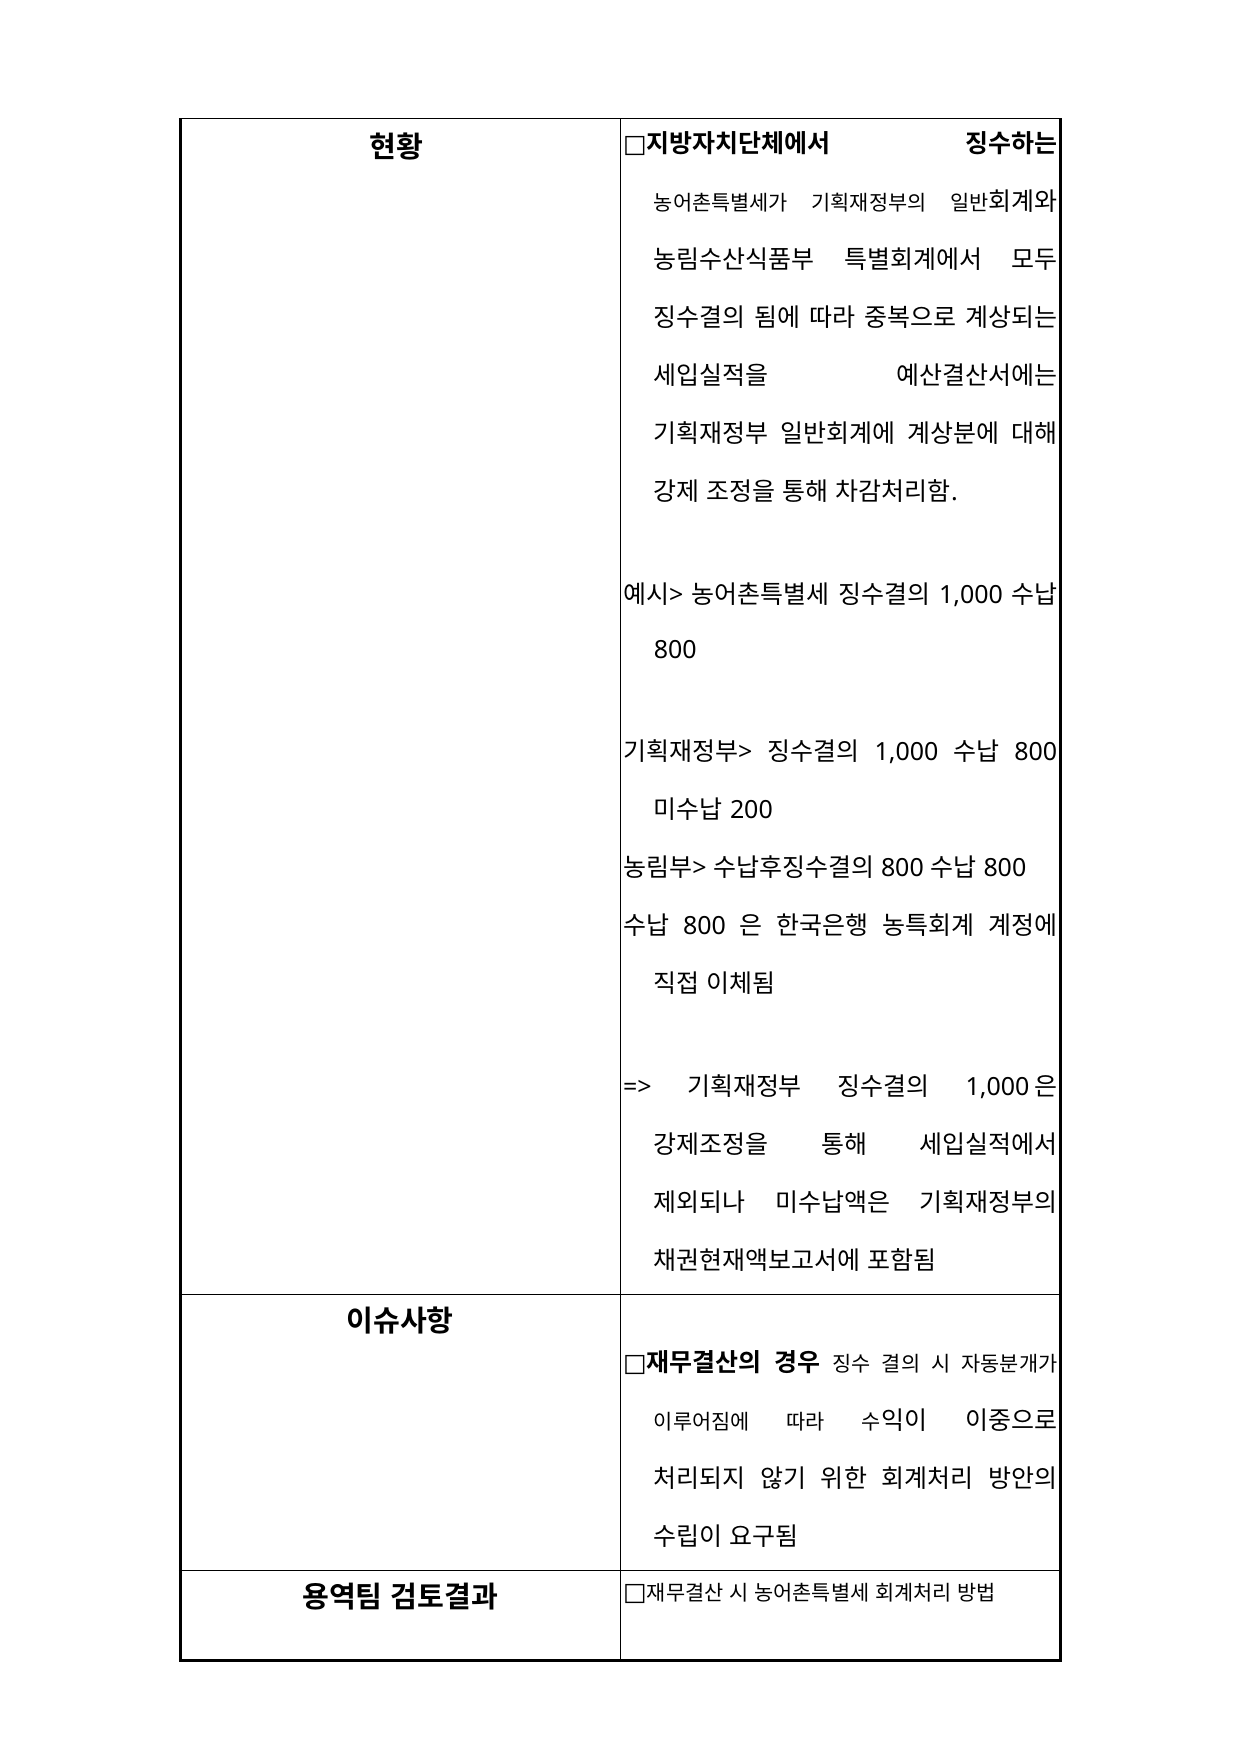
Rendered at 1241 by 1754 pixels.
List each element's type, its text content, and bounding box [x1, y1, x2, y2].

table_cell 이슈사항 [182, 1295, 620, 1570]
table_cell □재무결산 시 농어촌특별세 회계처리 방법 [621, 1571, 1059, 1659]
table_cell □지방자치단체에서 징수하는 농어촌특별세가 기획재정부의 일반회계와 농림수산식품부 특별회계에서 모두 징수결의 됨에 따라 중복으로 계상되는 세입실적을 예산결산서에는 기획재정부 일반회계에 계상분에 대해 강제 조정을 통해 차감처리함. 예시> 농어촌특별세 징수결의 1,000 수납 800 기획재정부> 징수결의 1,000 수납 800 미수납 200 농림부> 수납후징수결의 800 수납 800 수납 800 은 한국은행 농특회계 계정에 직접 이체됨 => 기획재정부 징수결의 1,000은 강제조정을 통해 세입실적에서 제외되나 미수납액은 기획재정부의 채권현재액보고서에 포함됨 [621, 119, 1059, 1293]
table_cell 현황 [182, 119, 620, 1293]
table_cell □재무결산의 경우 징수 결의 시 자동분개가 이루어짐에 따라 수익이 이중으로 처리되지 않기 위한 회계처리 방안의 수립이 요구됨 [621, 1295, 1059, 1570]
table_cell 용역팀 검토결과 [182, 1571, 620, 1659]
